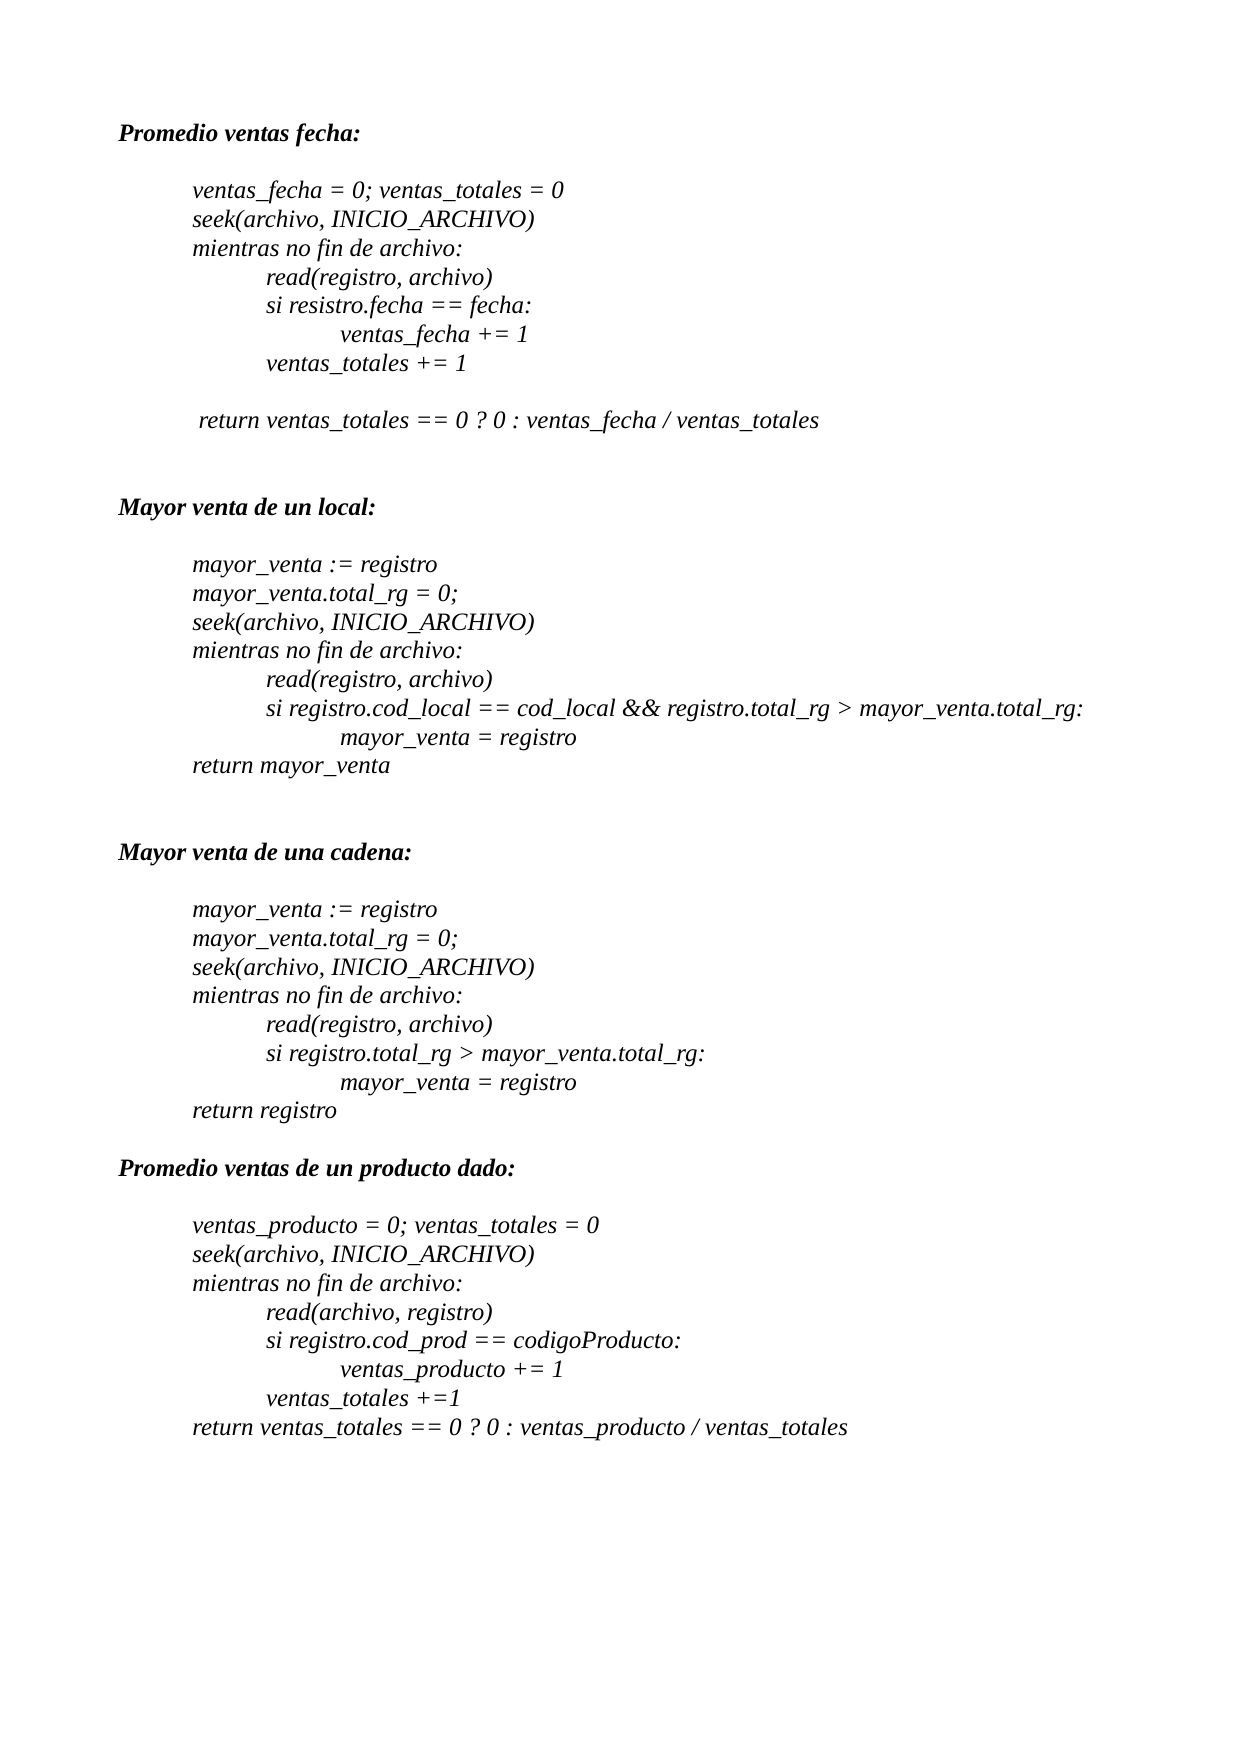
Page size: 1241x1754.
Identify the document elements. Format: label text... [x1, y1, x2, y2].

text ventas_producto += 1 [118, 1354, 1122, 1383]
text si resistro.fecha == fecha: [118, 291, 1122, 319]
text Promedio ventas fecha: [118, 118, 1122, 147]
text si registro.total_rg > mayor_venta.total_rg: [118, 1038, 1122, 1067]
text ventas_totales +=1 [118, 1383, 1122, 1412]
text mayor_venta.total_rg = 0; [118, 578, 1122, 607]
text si registro.cod_prod == codigoProducto: [118, 1326, 1122, 1354]
text mayor_venta := registro [118, 894, 1122, 923]
text Mayor venta de un local: [118, 492, 1122, 521]
text seek(archivo, INICIO_ARCHIVO) [118, 952, 1122, 981]
text ventas_fecha += 1 [118, 319, 1122, 348]
text mayor_venta = registro [118, 722, 1122, 751]
text mientras no fin de archivo: [118, 1268, 1122, 1297]
text mientras no fin de archivo: [118, 981, 1122, 1009]
text seek(archivo, INICIO_ARCHIVO) [118, 204, 1122, 233]
text read(registro, archivo) [118, 262, 1122, 291]
text read(archivo, registro) [118, 1297, 1122, 1326]
text Promedio ventas de un producto dado: [118, 1153, 1122, 1182]
text seek(archivo, INICIO_ARCHIVO) [118, 607, 1122, 636]
text mayor_venta = registro [118, 1067, 1122, 1096]
text return ventas_totales == 0 ? 0 : ventas_fecha / ventas_totales [118, 406, 1122, 434]
text ventas_producto = 0; ventas_totales = 0 [118, 1211, 1122, 1239]
text Mayor venta de una cadena: [118, 837, 1122, 866]
text ventas_fecha = 0; ventas_totales = 0 [118, 176, 1122, 204]
text return ventas_totales == 0 ? 0 : ventas_producto / ventas_totales [118, 1412, 1122, 1441]
text return mayor_venta [118, 751, 1122, 779]
text mayor_venta := registro [118, 549, 1122, 578]
text mientras no fin de archivo: [118, 233, 1122, 262]
text return registro [118, 1096, 1122, 1124]
text mayor_venta.total_rg = 0; [118, 923, 1122, 952]
text si registro.cod_local == cod_local && registro.total_rg > mayor_venta.total_rg: [118, 693, 1122, 722]
text read(registro, archivo) [118, 1009, 1122, 1038]
text seek(archivo, INICIO_ARCHIVO) [118, 1239, 1122, 1268]
text mientras no fin de archivo: [118, 636, 1122, 664]
text ventas_totales += 1 [118, 348, 1122, 377]
text read(registro, archivo) [118, 664, 1122, 693]
